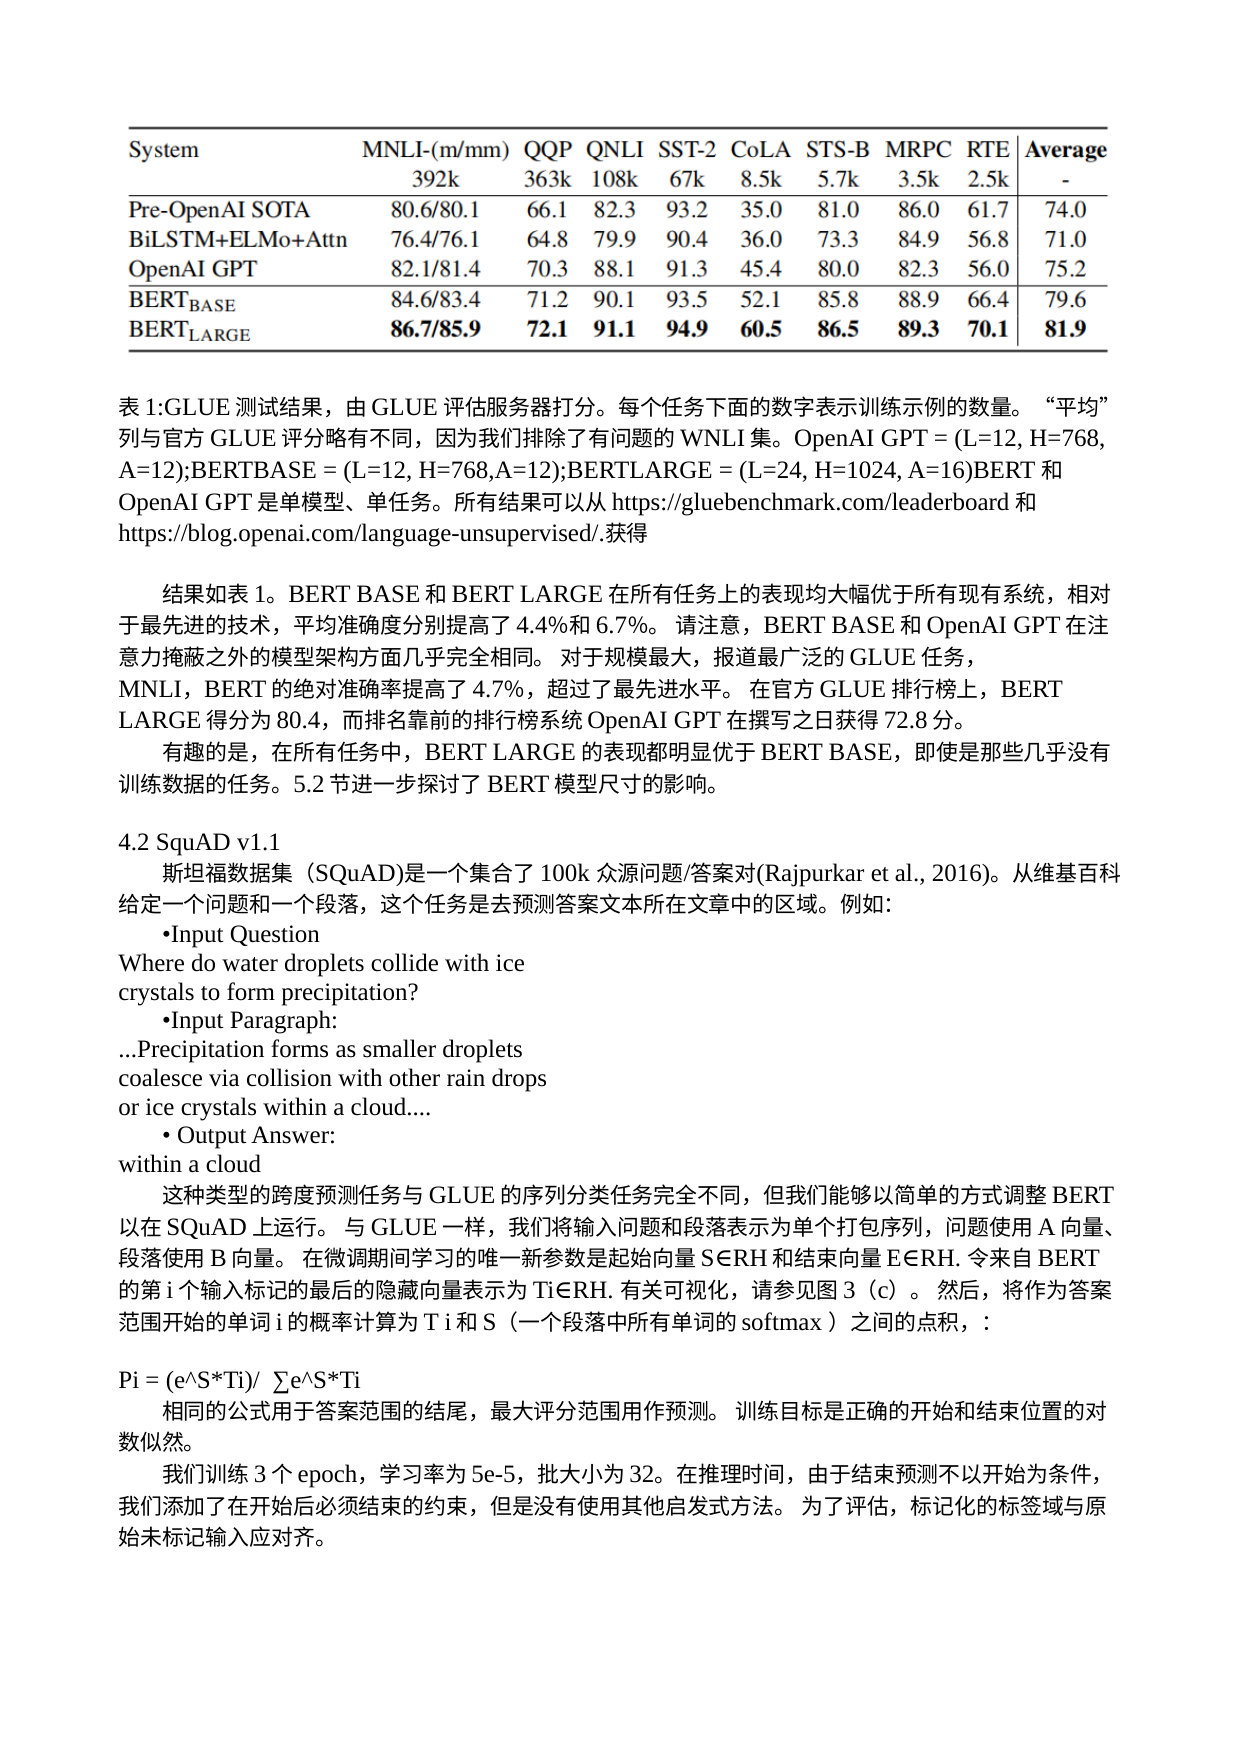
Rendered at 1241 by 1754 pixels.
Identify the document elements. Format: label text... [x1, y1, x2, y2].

text Where do water droplets collide with ice [118, 948, 1122, 977]
text •Input Paragraph: [118, 1005, 1122, 1034]
text ...Precipitation forms as smaller droplets [118, 1034, 1122, 1063]
text 我们训练3个epoch，学习率为5e-5，批大小为32。在推理时间，由于结束预测不以开始为条件，我们添加了在开始后必须结束的约束，但是没有使用其他启发式方法。 为了评估，标记化的标签域与原始未标记输入应对齐。 [118, 1457, 1122, 1552]
text crystals to form precipitation? [118, 977, 1122, 1005]
text 这种类型的跨度预测任务与GLUE的序列分类任务完全不同，但我们能够以简单的方式调整BERT以在SQuAD上运行。 与GLUE一样，我们将输入问题和段落表示为单个打包序列，问题使用A向量、段落使用B向量。 在微调期间学习的唯一新参数是起始向量S∈RH和结束向量E∈RH. 令来自BERT的第i个输入标记的最后的隐藏向量表示为Ti∈RH. 有关可视化，请参见图3（c）。 然后，将作为答案范围开始的单词i的概率计算为T i和S（一个段落中所有单词的softmax ）之间的点积，： [118, 1178, 1122, 1336]
text 表1:GLUE测试结果，由GLUE评估服务器打分。每个任务下面的数字表示训练示例的数量。“平均”列与官方GLUE评分略有不同，因为我们排除了有问题的WNLI集。OpenAI GPT = (L=12, H=768, A=12);BERTBASE = (L=12, H=768,A=12);BERTLARGE = (L=24, H=1024, A=16)BERT和OpenAI GPT是单模型、单任务。所有结果可以从https://gluebenchmark.com/leaderboard 和 https://blog.openai.com/language-unsupervised/.获得 [118, 389, 1122, 548]
text •Input Question [118, 919, 1122, 948]
text 相同的公式用于答案范围的结尾，最大评分范围用作预测。 训练目标是正确的开始和结束位置的对数似然。 [118, 1394, 1122, 1457]
text 4.2 SquAD v1.1 [118, 827, 1122, 856]
text within a cloud [118, 1149, 1122, 1178]
text 斯坦福数据集（SQuAD)是一个集合了100k 众源问题/答案对(Rajpurkar et al., 2016)。从维基百科给定一个问题和一个段落，这个任务是去预测答案文本所在文章中的区域。例如： [118, 856, 1122, 919]
picture [118, 118, 1123, 361]
text coalesce via collision with other rain drops [118, 1063, 1122, 1092]
text • Output Answer: [118, 1120, 1122, 1149]
text Pi = (e^S*Ti)/ ∑e^S*Ti [118, 1365, 1122, 1394]
text or ice crystals within a cloud.... [118, 1092, 1122, 1120]
text 有趣的是，在所有任务中，BERT LARGE的表现都明显优于BERT BASE，即使是那些几乎没有训练数据的任务。5.2节进一步探讨了BERT模型尺寸的影响。 [118, 735, 1122, 798]
text 结果如表1。BERT BASE和BERT LARGE在所有任务上的表现均大幅优于所有现有系统，相对于最先进的技术，平均准确度分别提高了4.4％和6.7％。 请注意，BERT BASE和OpenAI GPT在注意力掩蔽之外的模型架构方面几乎完全相同。 对于规模最大，报道最广泛的GLUE任务，MNLI，BERT的绝对准确率提高了4.7％，超过了最先进水平。 在官方GLUE排行榜上，BERT LARGE得分为80.4，而排名靠前的排行榜系统OpenAI GPT在撰写之日获得72.8分。 [118, 577, 1122, 735]
